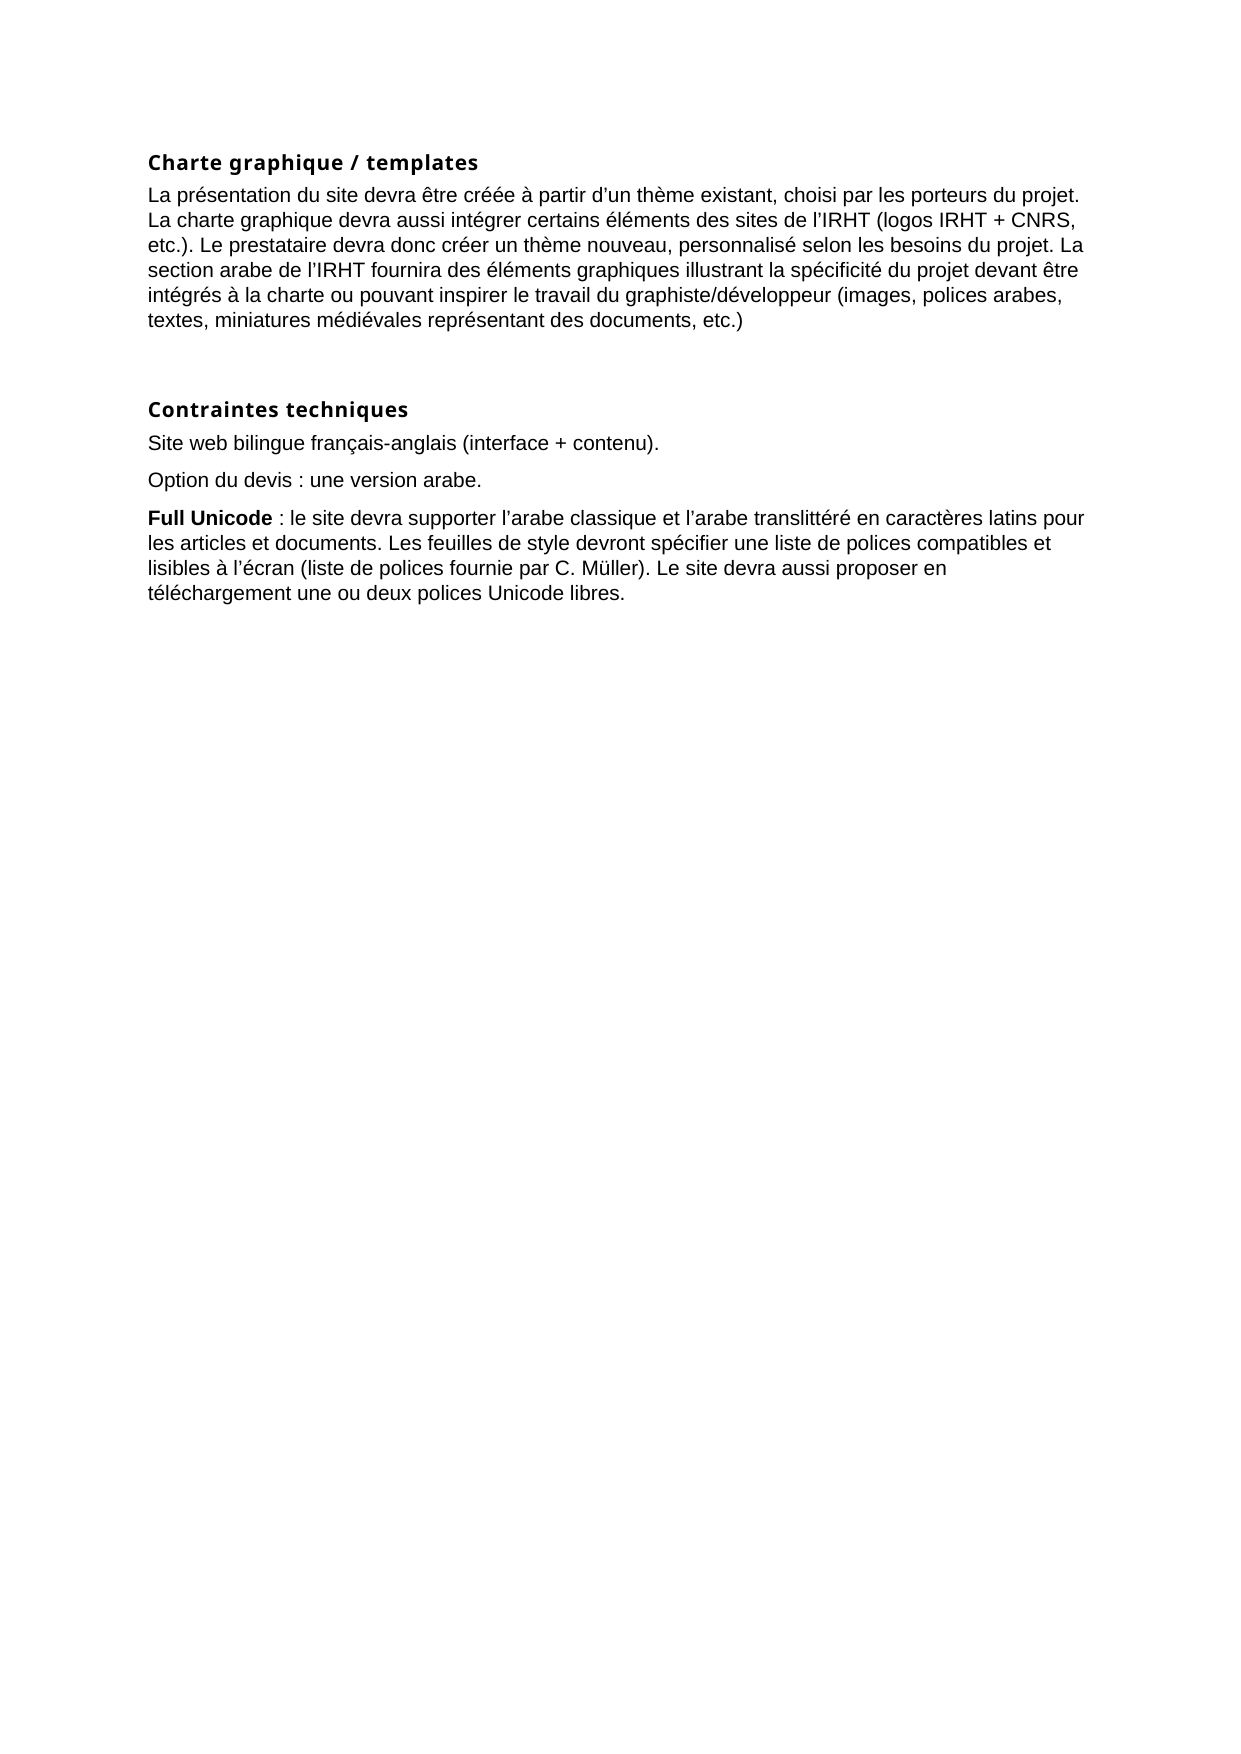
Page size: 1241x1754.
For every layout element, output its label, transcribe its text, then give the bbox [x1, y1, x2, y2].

text Full Unicode : le site devra supporter l’arabe classique et l’arabe translittéré en caractères latins pour les articles et documents. Les feuilles de style devront spécifier une liste de polices compatibles et lisibles à l’écran (liste de polices fournie par C. Müller). Le site devra aussi proposer en téléchargement une ou deux polices Unicode libres. [148, 504, 1092, 604]
subtitle Charte graphique / templates [148, 148, 1092, 176]
subtitle Contraintes techniques [148, 395, 1092, 423]
text La présentation du site devra être créée à partir d’un thème existant, choisi par les porteurs du projet. La charte graphique devra aussi intégrer certains éléments des sites de l’IRHT (logos IRHT + CNRS, etc.). Le prestataire devra donc créer un thème nouveau, personnalisé selon les besoins du projet. La section arabe de l’IRHT fournira des éléments graphiques illustrant la spécificité du projet devant être intégrés à la charte ou pouvant inspirer le travail du graphiste/développeur (images, polices arabes, textes, miniatures médiévales représentant des documents, etc.) [148, 182, 1092, 332]
text Site web bilingue français-anglais (interface + contenu). [148, 429, 1092, 454]
text Option du devis : une version arabe. [148, 467, 1092, 492]
